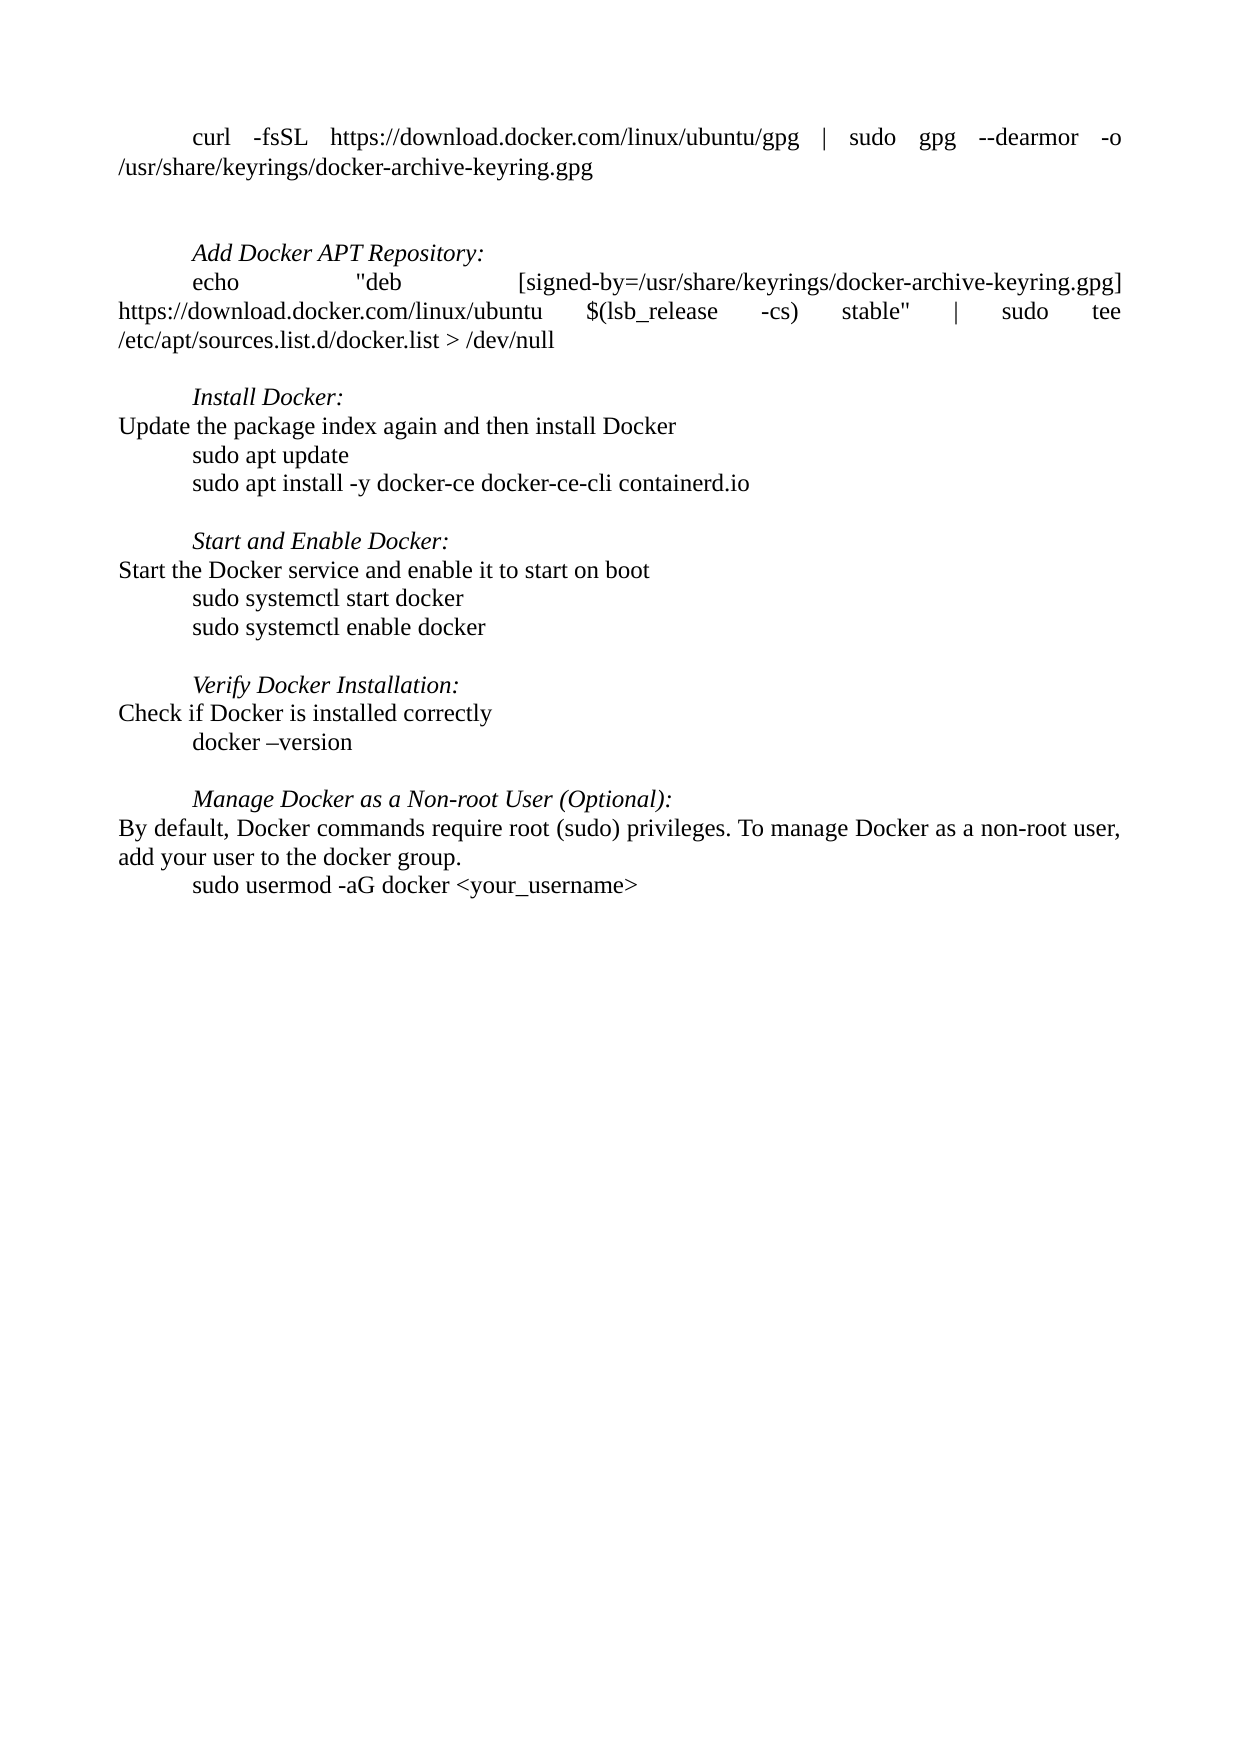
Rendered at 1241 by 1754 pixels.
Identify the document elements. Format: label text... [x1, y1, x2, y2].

text sudo apt install -y docker-ce docker-ce-cli containerd.io [118, 468, 1122, 497]
text echo "deb [signed-by=/usr/share/keyrings/docker-archive-keyring.gpg] https://download.docker.com/linux/ubuntu $(lsb_release -cs) stable" | sudo tee /etc/apt/sources.list.d/docker.list > /dev/null [118, 267, 1122, 353]
text docker –version [118, 727, 1122, 756]
text sudo apt update [118, 440, 1122, 468]
text Start and Enable Docker: [118, 526, 1122, 555]
text sudo usermod -aG docker <your_username> [118, 871, 1122, 899]
text Install Docker: [118, 382, 1122, 411]
text Verify Docker Installation: [118, 670, 1122, 698]
text curl -fsSL https://download.docker.com/linux/ubuntu/gpg | sudo gpg --dearmor -o /usr/share/keyrings/docker-archive-keyring.gpg [118, 118, 1122, 181]
text Add Docker APT Repository: [118, 238, 1122, 267]
text Manage Docker as a Non-root User (Optional): [118, 784, 1122, 813]
text By default, Docker commands require root (sudo) privileges. To manage Docker as a non-root user, add your user to the docker group. [118, 813, 1122, 871]
text Check if Docker is installed correctly [118, 698, 1122, 727]
text Update the package index again and then install Docker [118, 411, 1122, 440]
text sudo systemctl enable docker [118, 612, 1122, 641]
text Start the Docker service and enable it to start on boot [118, 555, 1122, 583]
text sudo systemctl start docker [118, 583, 1122, 612]
